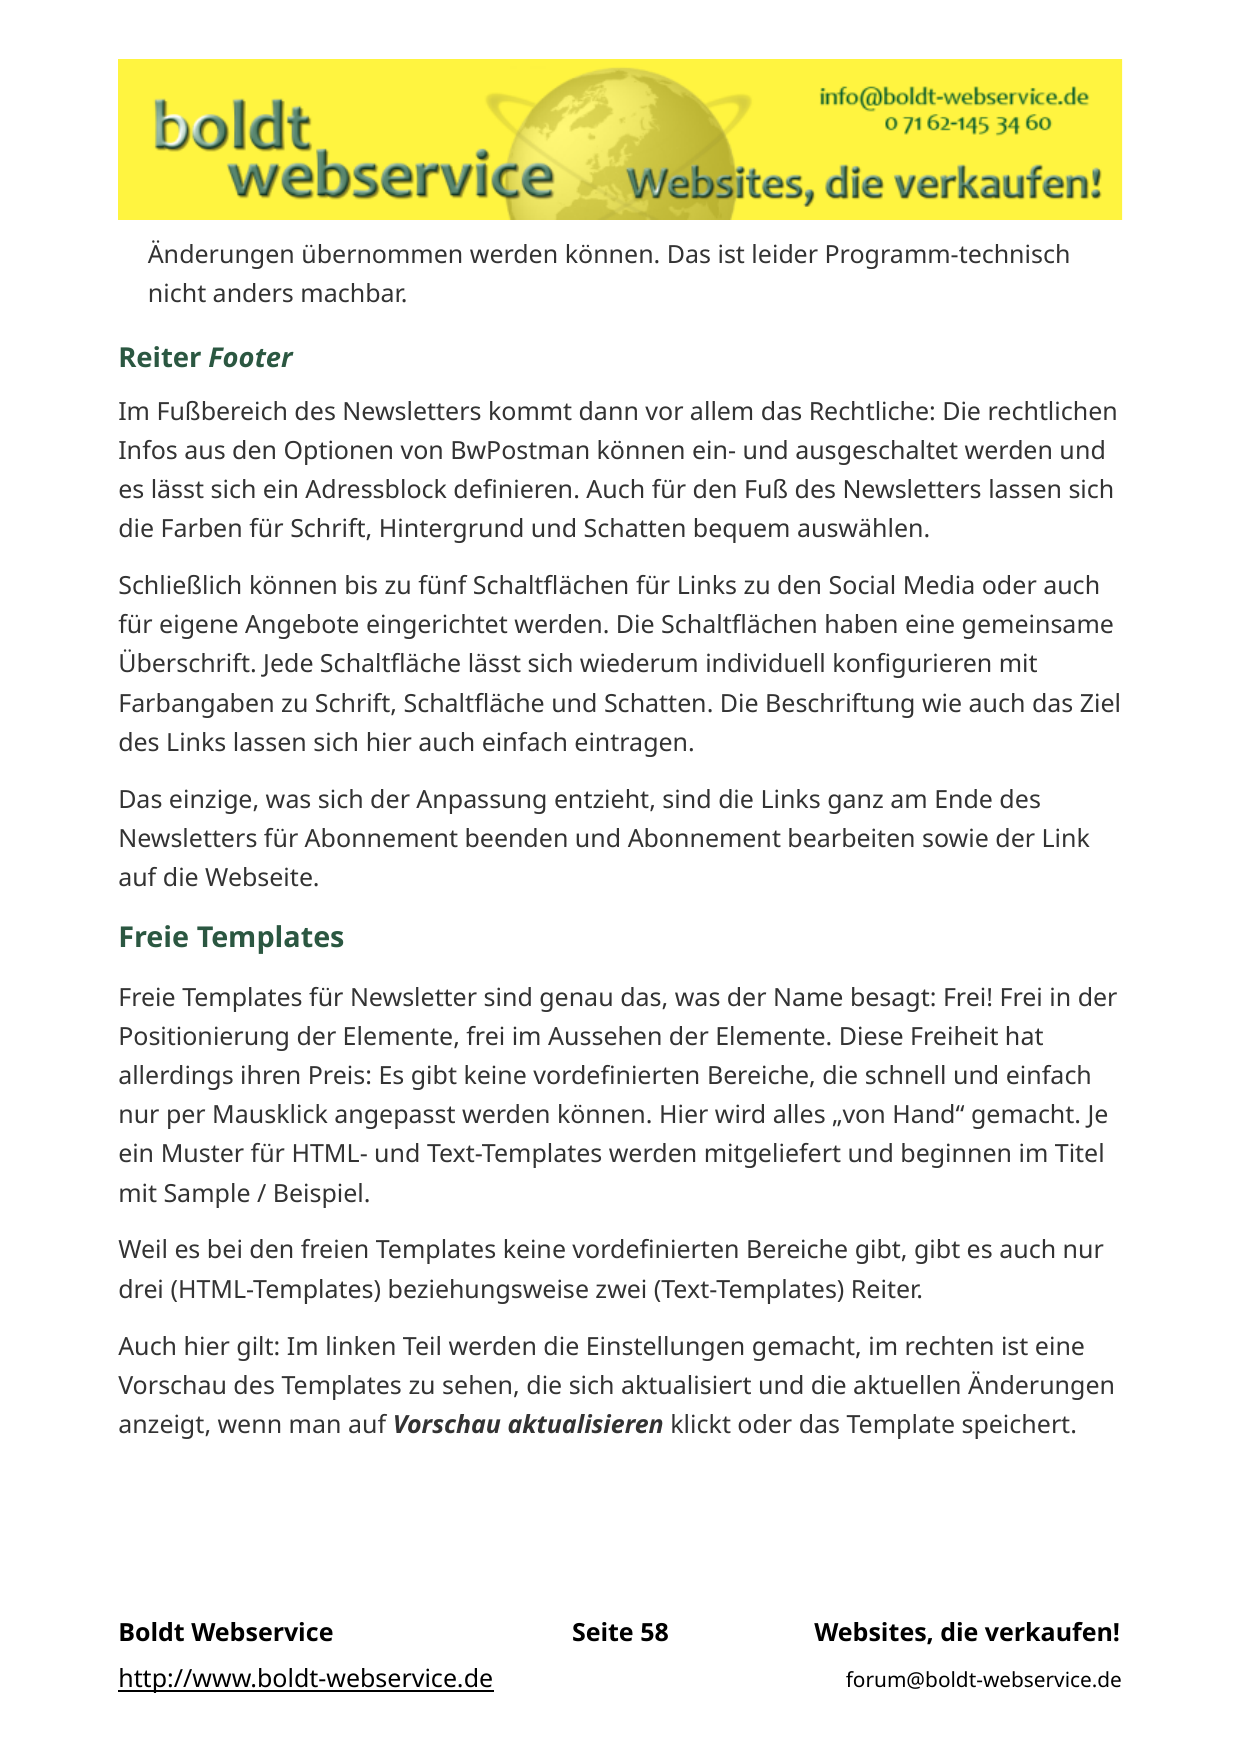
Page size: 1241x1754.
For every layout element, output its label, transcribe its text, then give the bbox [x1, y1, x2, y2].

text Schließlich können bis zu fünf Schaltflächen für Links zu den Social Media oder auch für eigene Angebote eingerichtet werden. Die Schaltflächen haben eine gemeinsame Überschrift. Jede Schaltfläche lässt sich wiederum individuell konfigurieren mit Farbangaben zu Schrift, Schaltfläche und Schatten. Die Beschriftung wie auch das Ziel des Links lassen sich hier auch einfach eintragen. [118, 568, 1122, 758]
text Weil es bei den freien Templates keine vordefinierten Bereiche gibt, gibt es auch nur drei (HTML-Templates) beziehungsweise zwei (Text-Templates) Reiter. [118, 1232, 1122, 1305]
subtitle Freie Templates [118, 917, 1122, 956]
text Im Fußbereich des Newsletters kommt dann vor allem das Rechtliche: Die rechtlichen Infos aus den Optionen von BwPostman können ein- und ausgeschaltet werden und es lässt sich ein Adressblock definieren. Auch für den Fuß des Newsletters lassen sich die Farben für Schrift, Hintergrund und Schatten bequem auswählen. [118, 393, 1122, 545]
text Änderungen übernommen werden können. Das ist leider Programm-technisch nicht anders machbar. [148, 236, 1122, 309]
text Das einzige, was sich der Anpassung entzieht, sind die Links ganz am Ende des Newsletters für Abonnement beenden und Abonnement bearbeiten sowie der Link auf die Webseite. [118, 781, 1122, 894]
text Freie Templates für Newsletter sind genau das, was der Name besagt: Frei! Frei in der Positionierung der Elemente, frei im Aussehen der Elemente. Diese Freiheit hat allerdings ihren Preis: Es gibt keine vordefinierten Bereiche, die schnell und einfach nur per Mausklick angepasst werden können. Hier wird alles „von Hand“ gemacht. Je ein Muster für HTML- und Text-Templates werden mitgeliefert und beginnen im Titel mit Sample / Beispiel. [118, 979, 1122, 1209]
text Auch hier gilt: Im linken Teil werden die Einstellungen gemacht, im rechten ist eine Vorschau des Templates zu sehen, die sich aktualisiert und die aktuellen Änderungen anzeigt, wenn man auf Vorschau aktualisieren klickt oder das Template speichert. [118, 1328, 1122, 1441]
subtitle Reiter Footer [118, 338, 1122, 376]
picture [118, 59, 1123, 220]
